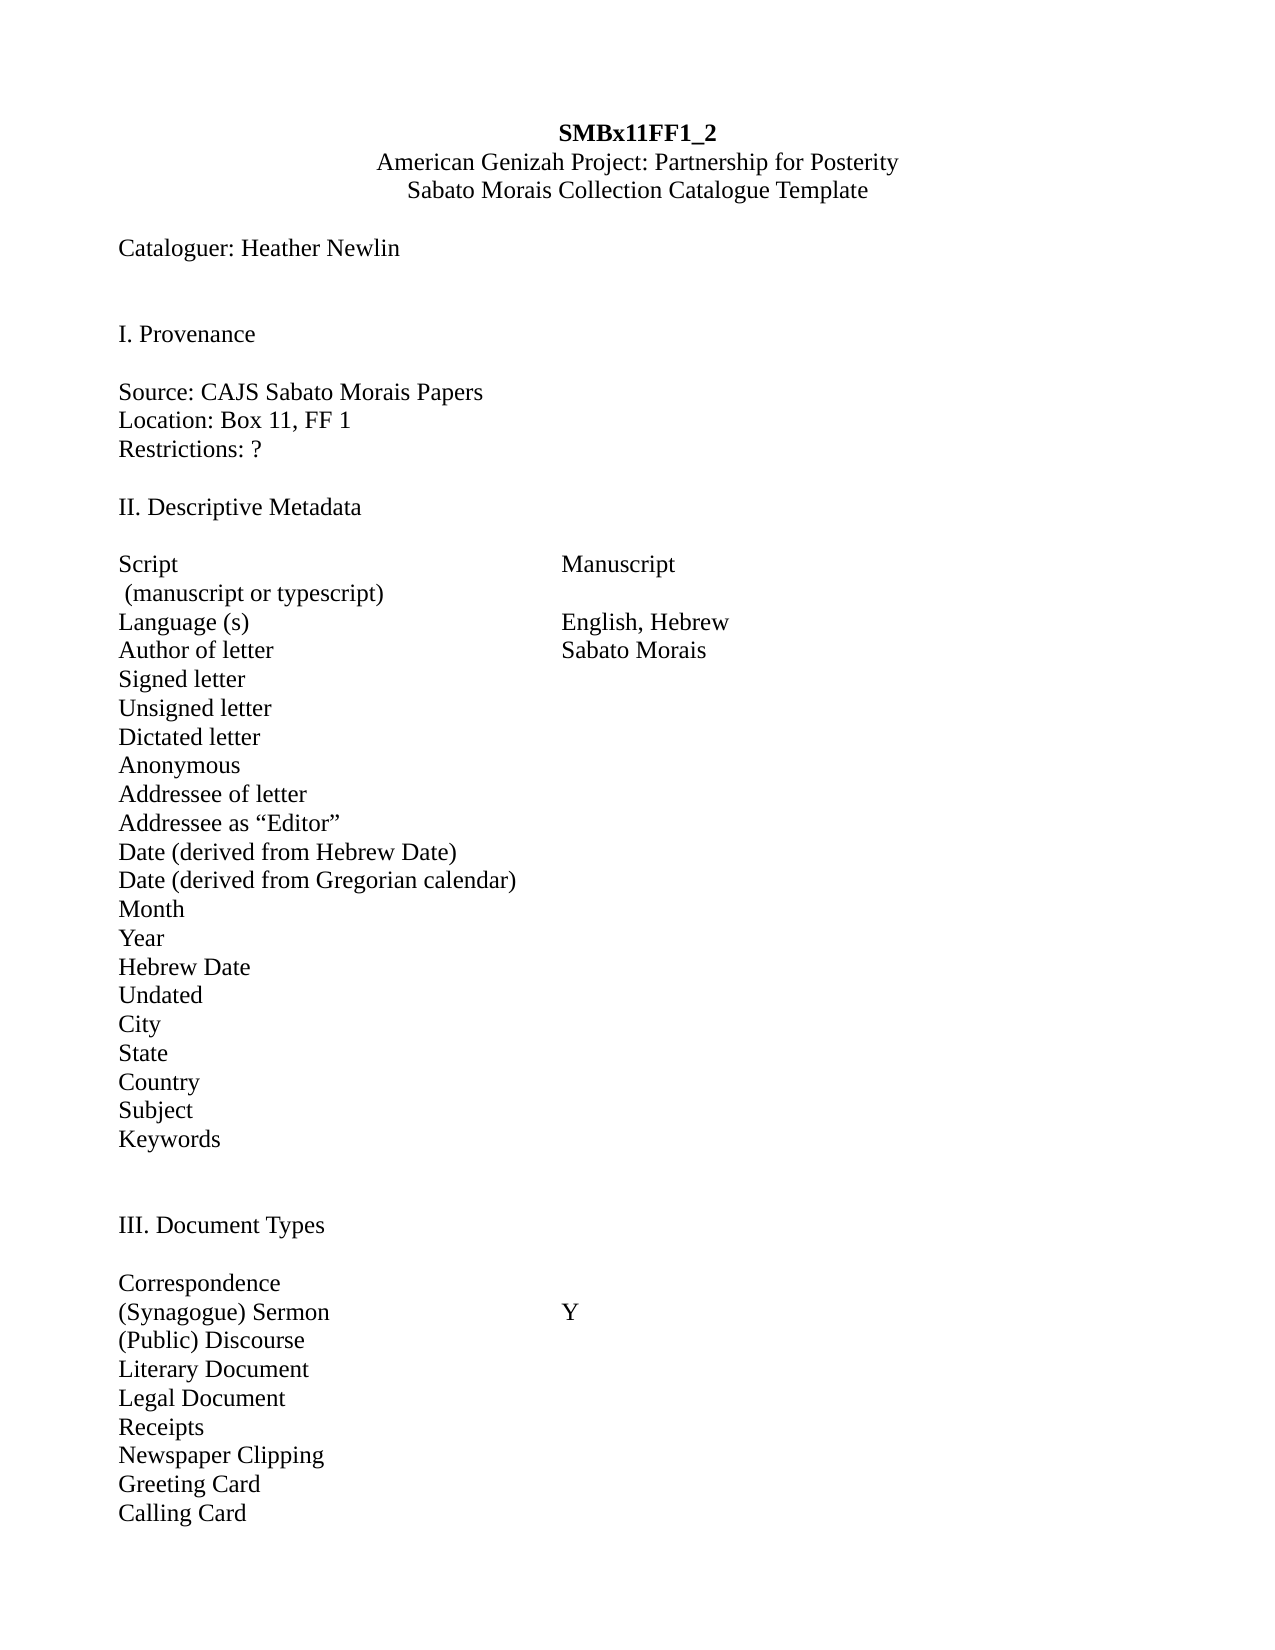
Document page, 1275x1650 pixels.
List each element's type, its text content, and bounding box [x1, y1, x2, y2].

text Correspondence [118, 1268, 1157, 1297]
text Sabato Morais Collection Catalogue Template [118, 176, 1157, 204]
text Restrictions: ? [118, 434, 1157, 463]
text SMBx11FF1_2 [118, 118, 1157, 147]
text (Public) Discourse [118, 1326, 1157, 1354]
text Script Manuscript [118, 549, 1157, 578]
text Month [118, 894, 1157, 923]
text II. Descriptive Metadata [118, 492, 1157, 521]
text Date (derived from Hebrew Date) [118, 837, 1157, 866]
text Keywords [118, 1124, 1157, 1153]
text III. Document Types [118, 1211, 1157, 1239]
text American Genizah Project: Partnership for Posterity [118, 147, 1157, 176]
text Year [118, 923, 1157, 952]
text Addressee as “Editor” [118, 808, 1157, 837]
text Signed letter [118, 664, 1157, 693]
text Undated [118, 981, 1157, 1009]
text Unsigned letter [118, 693, 1157, 722]
text Language (s) English, Hebrew [118, 607, 1157, 636]
text Author of letter Sabato Morais [118, 636, 1157, 664]
text Addressee of letter [118, 779, 1157, 808]
text Date (derived from Gregorian calendar) [118, 866, 1157, 894]
text I. Provenance [118, 319, 1157, 348]
text (manuscript or typescript) [118, 578, 1157, 607]
text Literary Document [118, 1354, 1157, 1383]
text State [118, 1038, 1157, 1067]
text Dictated letter [118, 722, 1157, 751]
text Hebrew Date [118, 952, 1157, 981]
text Calling Card [118, 1498, 1157, 1527]
text (Synagogue) Sermon Y [118, 1297, 1157, 1326]
text Location: Box 11, FF 1 [118, 406, 1157, 434]
text Cataloguer: Heather Newlin [118, 233, 1157, 262]
text Anonymous [118, 751, 1157, 779]
text Subject [118, 1096, 1157, 1124]
text Source: CAJS Sabato Morais Papers [118, 377, 1157, 406]
text Receipts [118, 1412, 1157, 1441]
text Legal Document [118, 1383, 1157, 1412]
text City [118, 1009, 1157, 1038]
text Newspaper Clipping [118, 1441, 1157, 1469]
text Country [118, 1067, 1157, 1096]
text Greeting Card [118, 1469, 1157, 1498]
